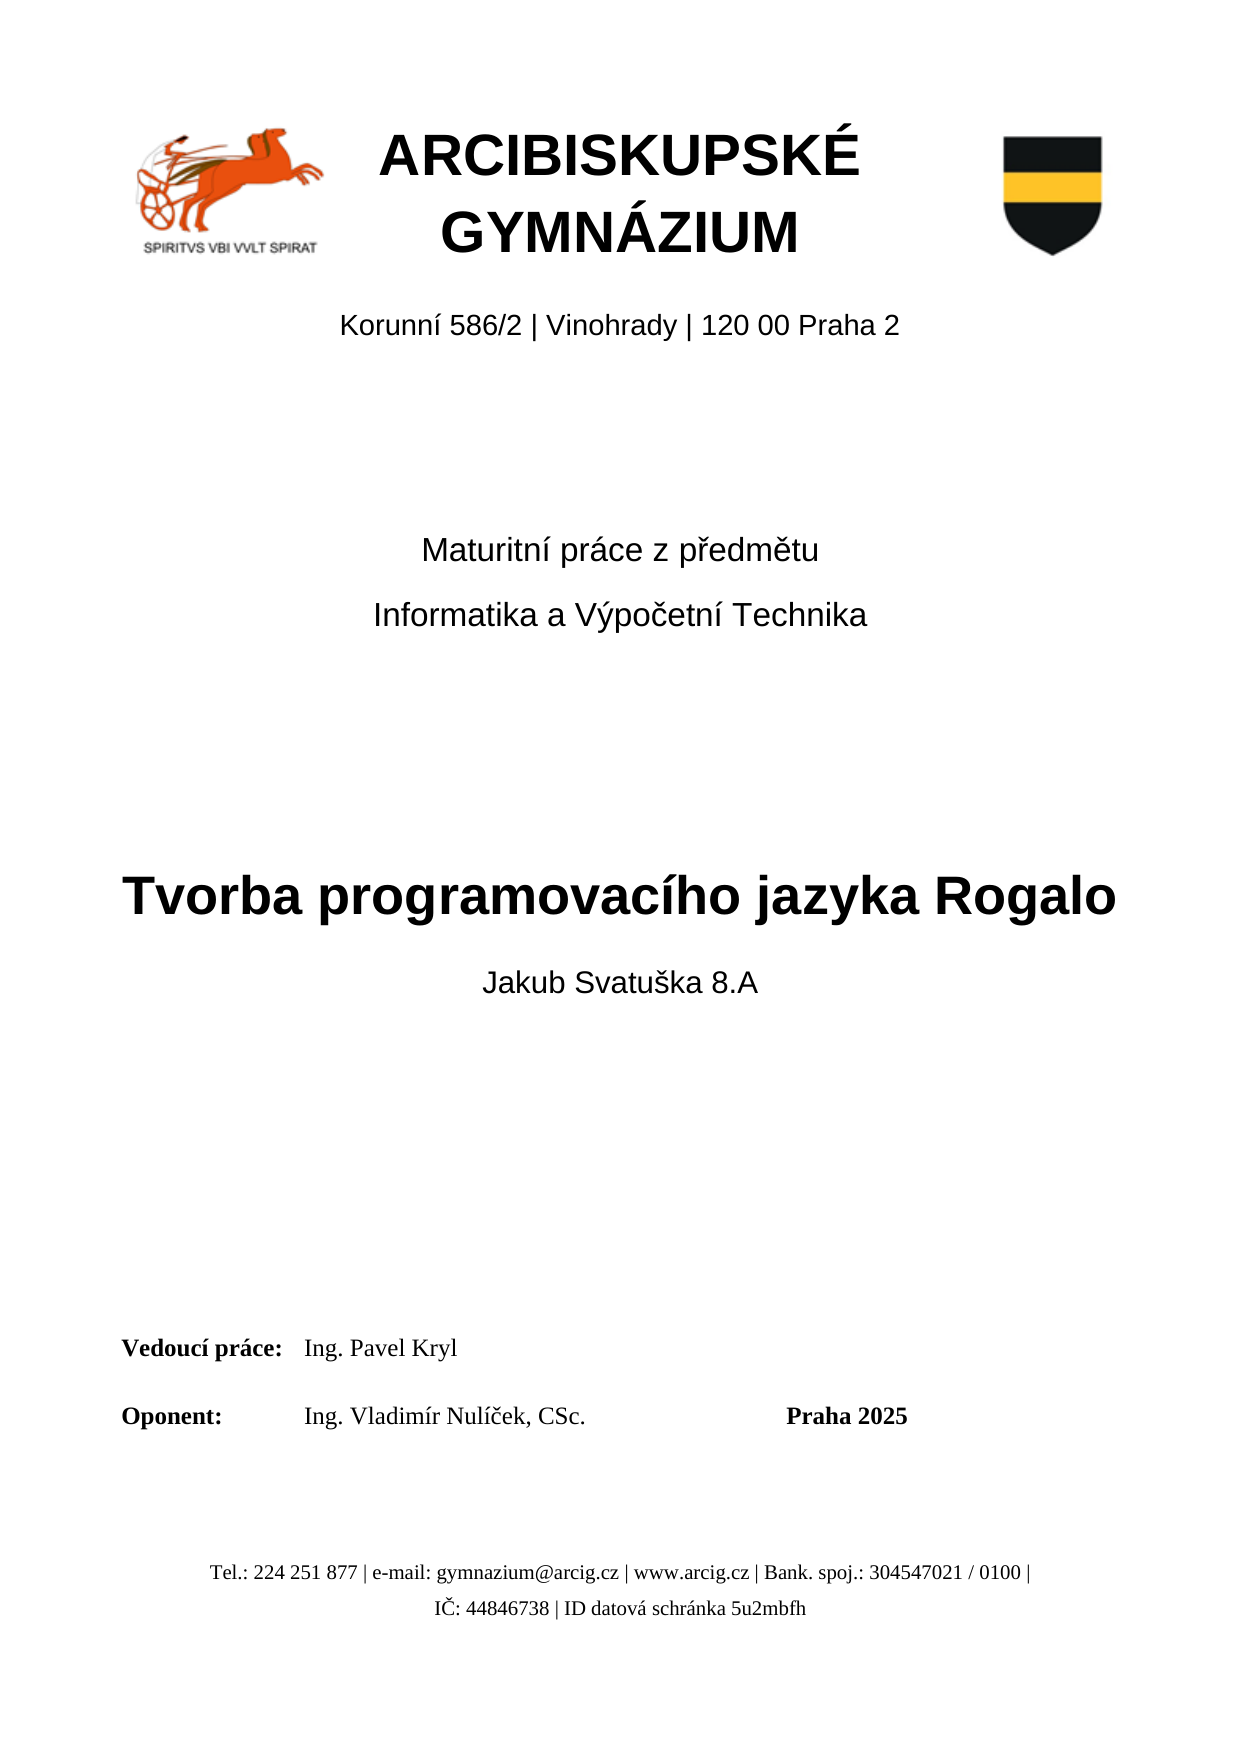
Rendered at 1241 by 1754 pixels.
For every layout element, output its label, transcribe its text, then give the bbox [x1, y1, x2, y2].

picture [985, 121, 1124, 270]
table_header Ing. Pavel Kryl [304, 1321, 786, 1388]
table_header Vedoucí práce: [121, 1321, 304, 1388]
title Informatika a Výpočetní Technika [121, 595, 1119, 634]
table_cell Praha 2025 [786, 1389, 1119, 1457]
title Tvorba programovacího jazyka Rogalo [121, 864, 1119, 926]
subtitle Jakub Svatuška 8.A [121, 964, 1119, 999]
table_cell Oponent: [121, 1389, 304, 1457]
picture [125, 121, 332, 264]
table_cell Ing. Vladimír Nulíček, CSc. [304, 1389, 786, 1457]
title Maturitní práce z předmětu [121, 530, 1119, 569]
table_header [786, 1321, 1119, 1388]
